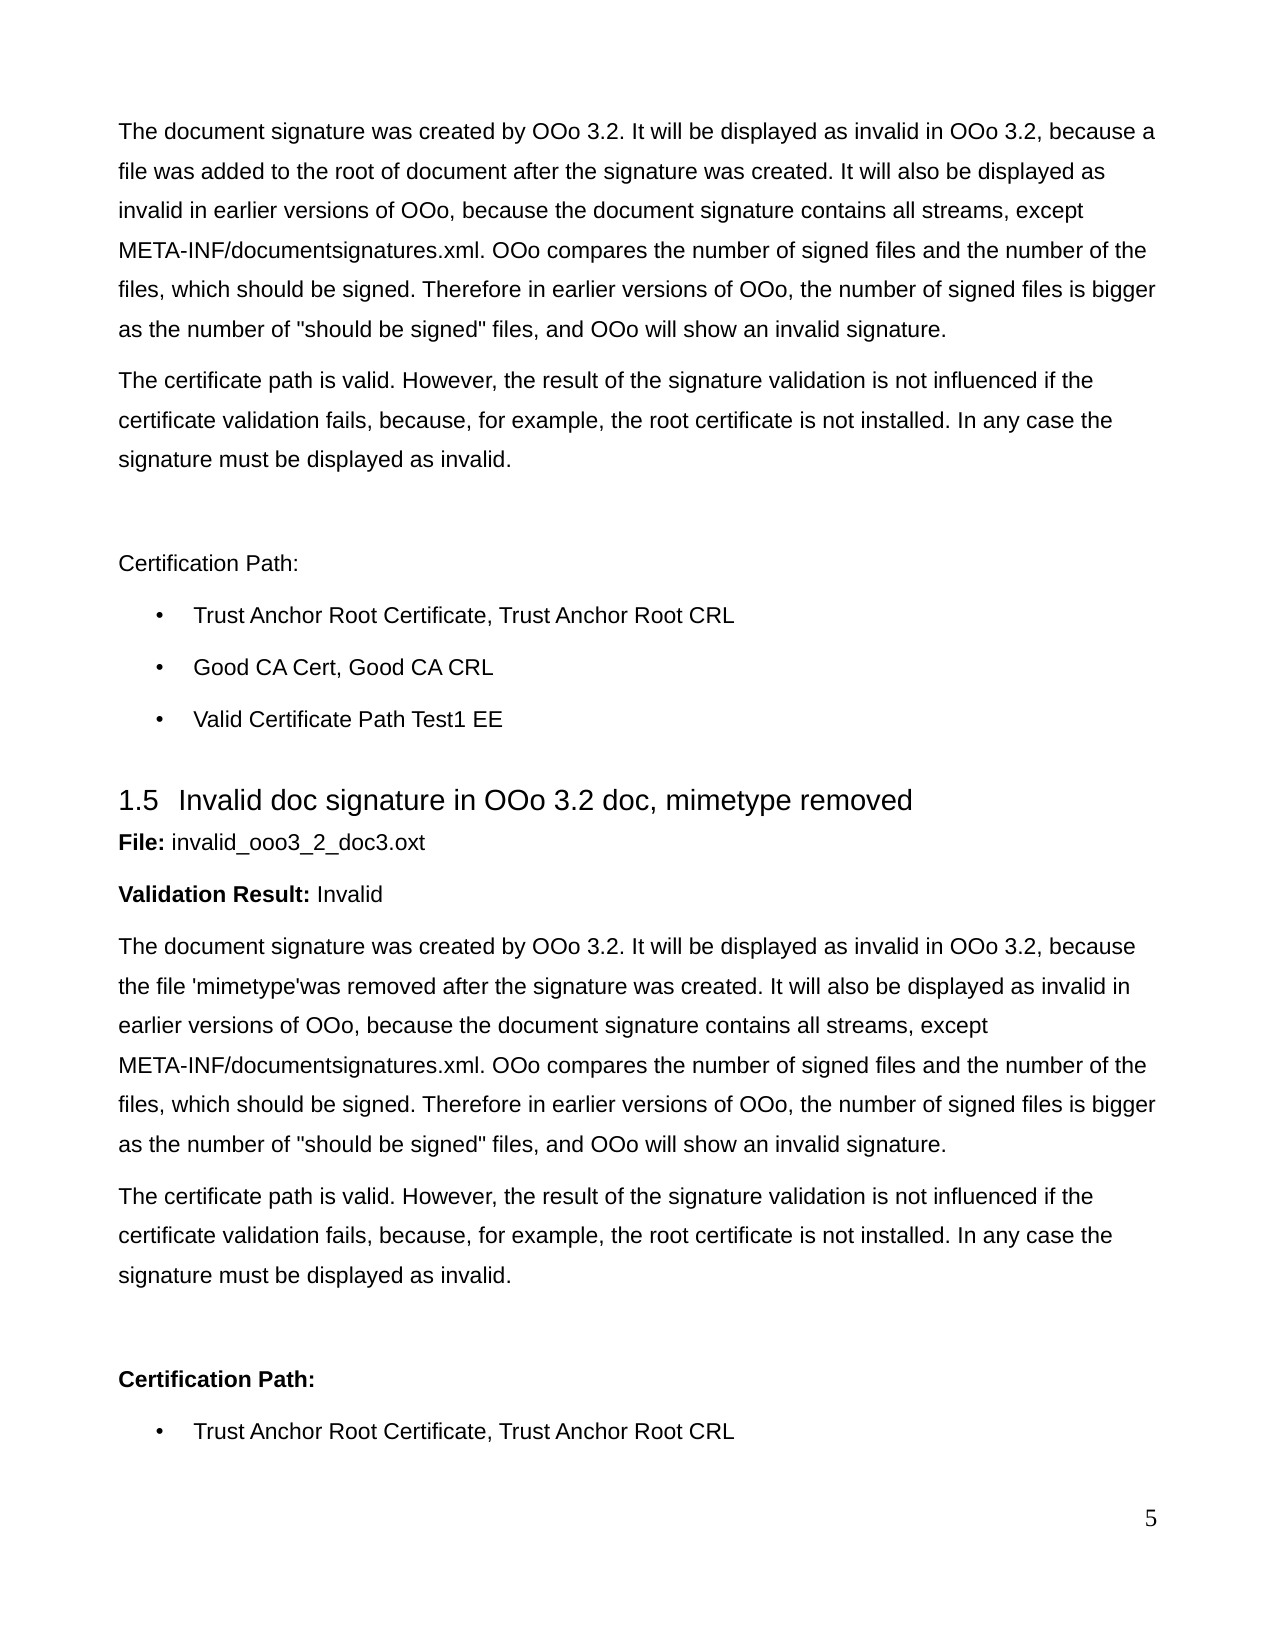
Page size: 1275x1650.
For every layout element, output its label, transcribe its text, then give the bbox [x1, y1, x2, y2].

text File: invalid_ooo3_2_doc3.oxt [118, 829, 1157, 856]
text The certificate path is valid. However, the result of the signature validation is not influenced if the certificate validation fails, because, for example, the root certificate is not installed. In any case the signature must be displayed as invalid. [118, 367, 1157, 473]
list Trust Anchor Root Certificate, Trust Anchor Root CRL [156, 1418, 1157, 1444]
list Trust Anchor Root Certificate, Trust Anchor Root CRL [156, 602, 1157, 629]
subtitle Invalid doc signature in OOo 3.2 doc, mimetype removed [118, 783, 1157, 817]
text The document signature was created by OOo 3.2. It will be displayed as invalid in OOo 3.2, because the file 'mimetype'was removed after the signature was created. It will also be displayed as invalid in earlier versions of OOo, because the document signature contains all streams, except META-INF/documentsignatures.xml. OOo compares the number of signed files and the number of the files, which should be signed. Therefore in earlier versions of OOo, the number of signed files is bigger as the number of "should be signed" files, and OOo will show an invalid signature. [118, 933, 1157, 1157]
list Valid Certificate Path Test1 EE [156, 706, 1157, 733]
text The document signature was created by OOo 3.2. It will be displayed as invalid in OOo 3.2, because a file was added to the root of document after the signature was created. It will also be displayed as invalid in earlier versions of OOo, because the document signature contains all streams, except META-INF/documentsignatures.xml. OOo compares the number of signed files and the number of the files, which should be signed. Therefore in earlier versions of OOo, the number of signed files is bigger as the number of "should be signed" files, and OOo will show an invalid signature. [118, 118, 1157, 342]
text Validation Result: Invalid [118, 881, 1157, 908]
text Certification Path: [118, 1366, 1157, 1392]
text The certificate path is valid. However, the result of the signature validation is not influenced if the certificate validation fails, because, for example, the root certificate is not installed. In any case the signature must be displayed as invalid. [118, 1183, 1157, 1288]
text Certification Path: [118, 550, 1157, 577]
list Good CA Cert, Good CA CRL [156, 654, 1157, 681]
